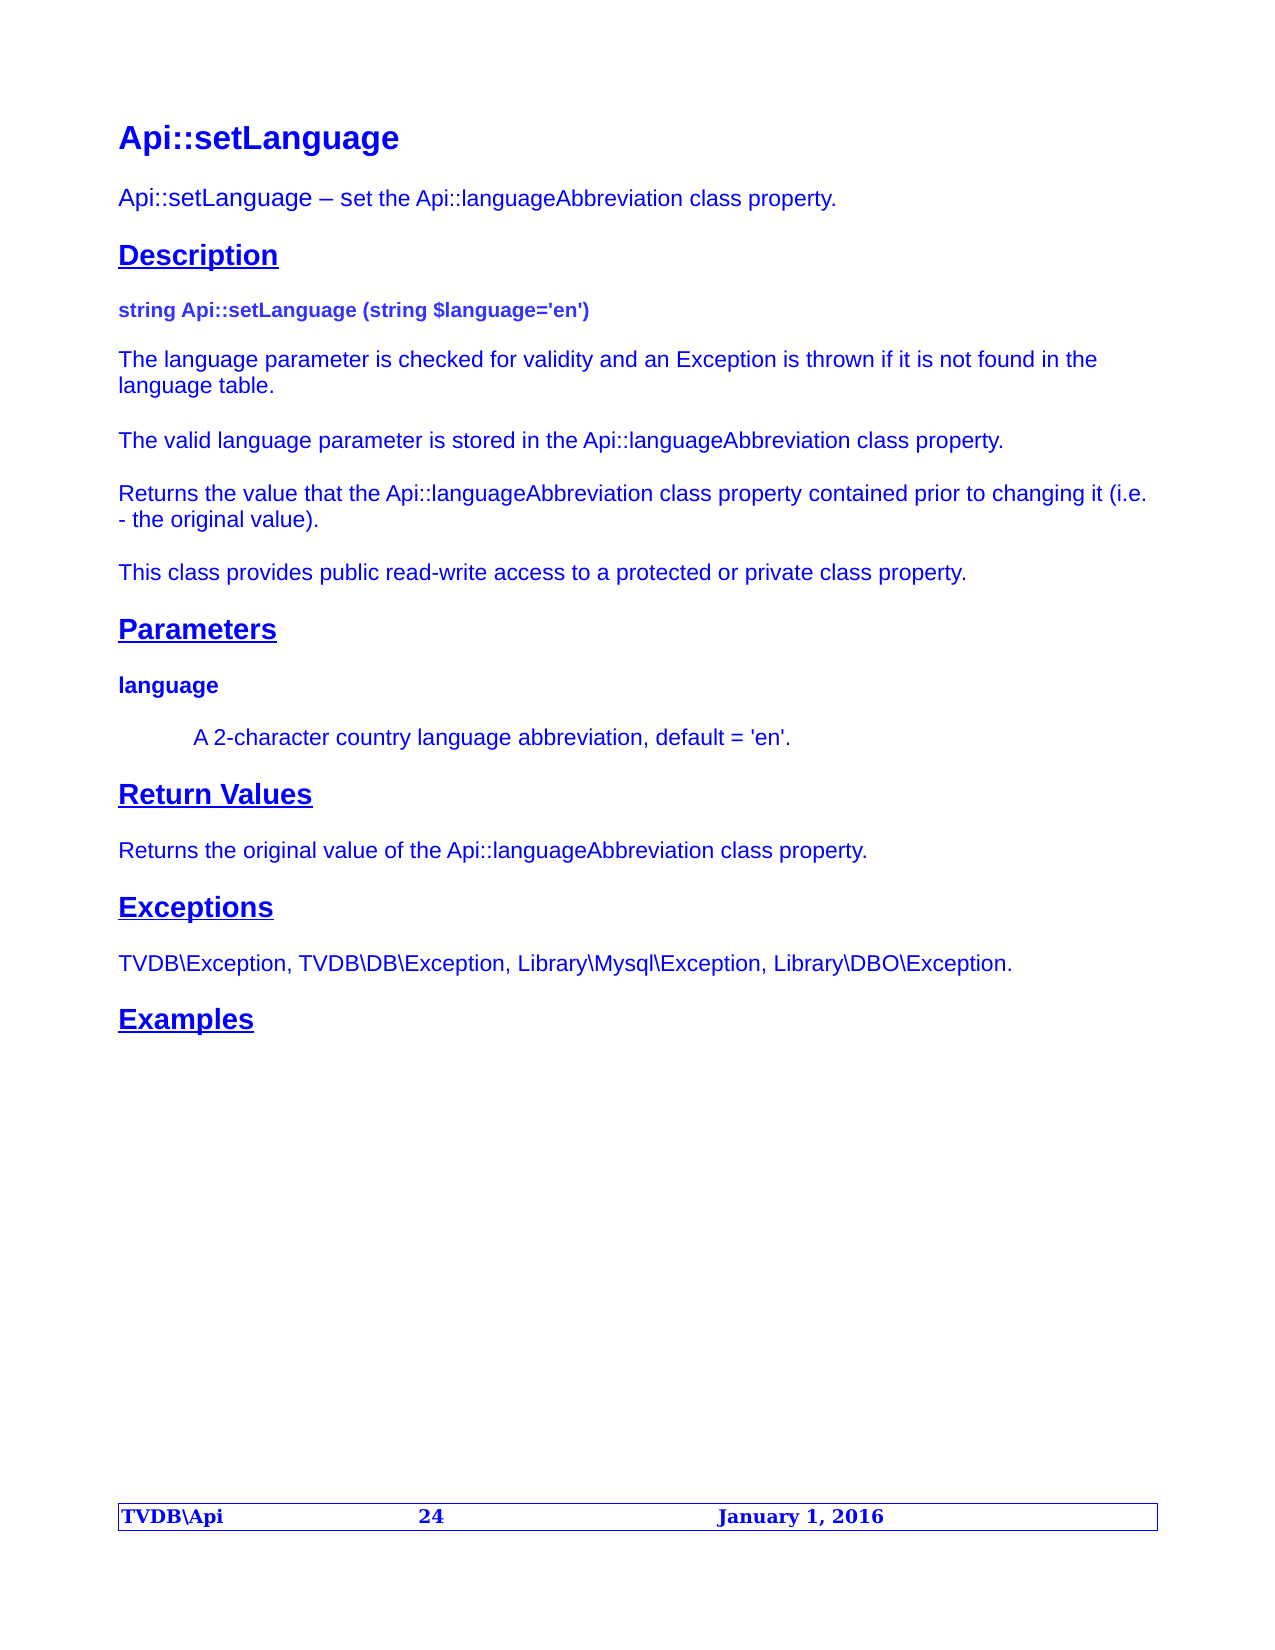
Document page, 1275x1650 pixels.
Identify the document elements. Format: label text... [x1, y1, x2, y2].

title Parameters [118, 612, 1157, 645]
list string Api::setLanguage (string $language='en') [118, 298, 1157, 322]
title Return Values [118, 777, 1157, 811]
title The valid language parameter is stored in the Api::languageAbbreviation class property. [118, 427, 1157, 454]
title Returns the value that the Api::languageAbbreviation class property contained prior to changing it (i.e. - the original value). [118, 480, 1157, 533]
title language [118, 672, 1157, 698]
text Description [118, 238, 1157, 272]
title Api::setLanguage – set the Api::languageAbbreviation class property. [118, 183, 1157, 212]
title Exceptions [118, 890, 1157, 923]
title TVDB\Exception, TVDB\DB\Exception, Library\Mysql\Exception, Library\DBO\Exception. [118, 949, 1157, 976]
title Returns the original value of the Api::languageAbbreviation class property. [118, 837, 1157, 863]
title Api::setLanguage [118, 118, 1157, 157]
title The language parameter is checked for validity and an Exception is thrown if it is not found in the language table. [118, 346, 1157, 398]
title Examples [118, 1002, 1157, 1036]
text A 2-character country language abbreviation, default = 'en'. [193, 724, 1157, 751]
title This class provides public read-write access to a protected or private class property. [118, 559, 1157, 585]
